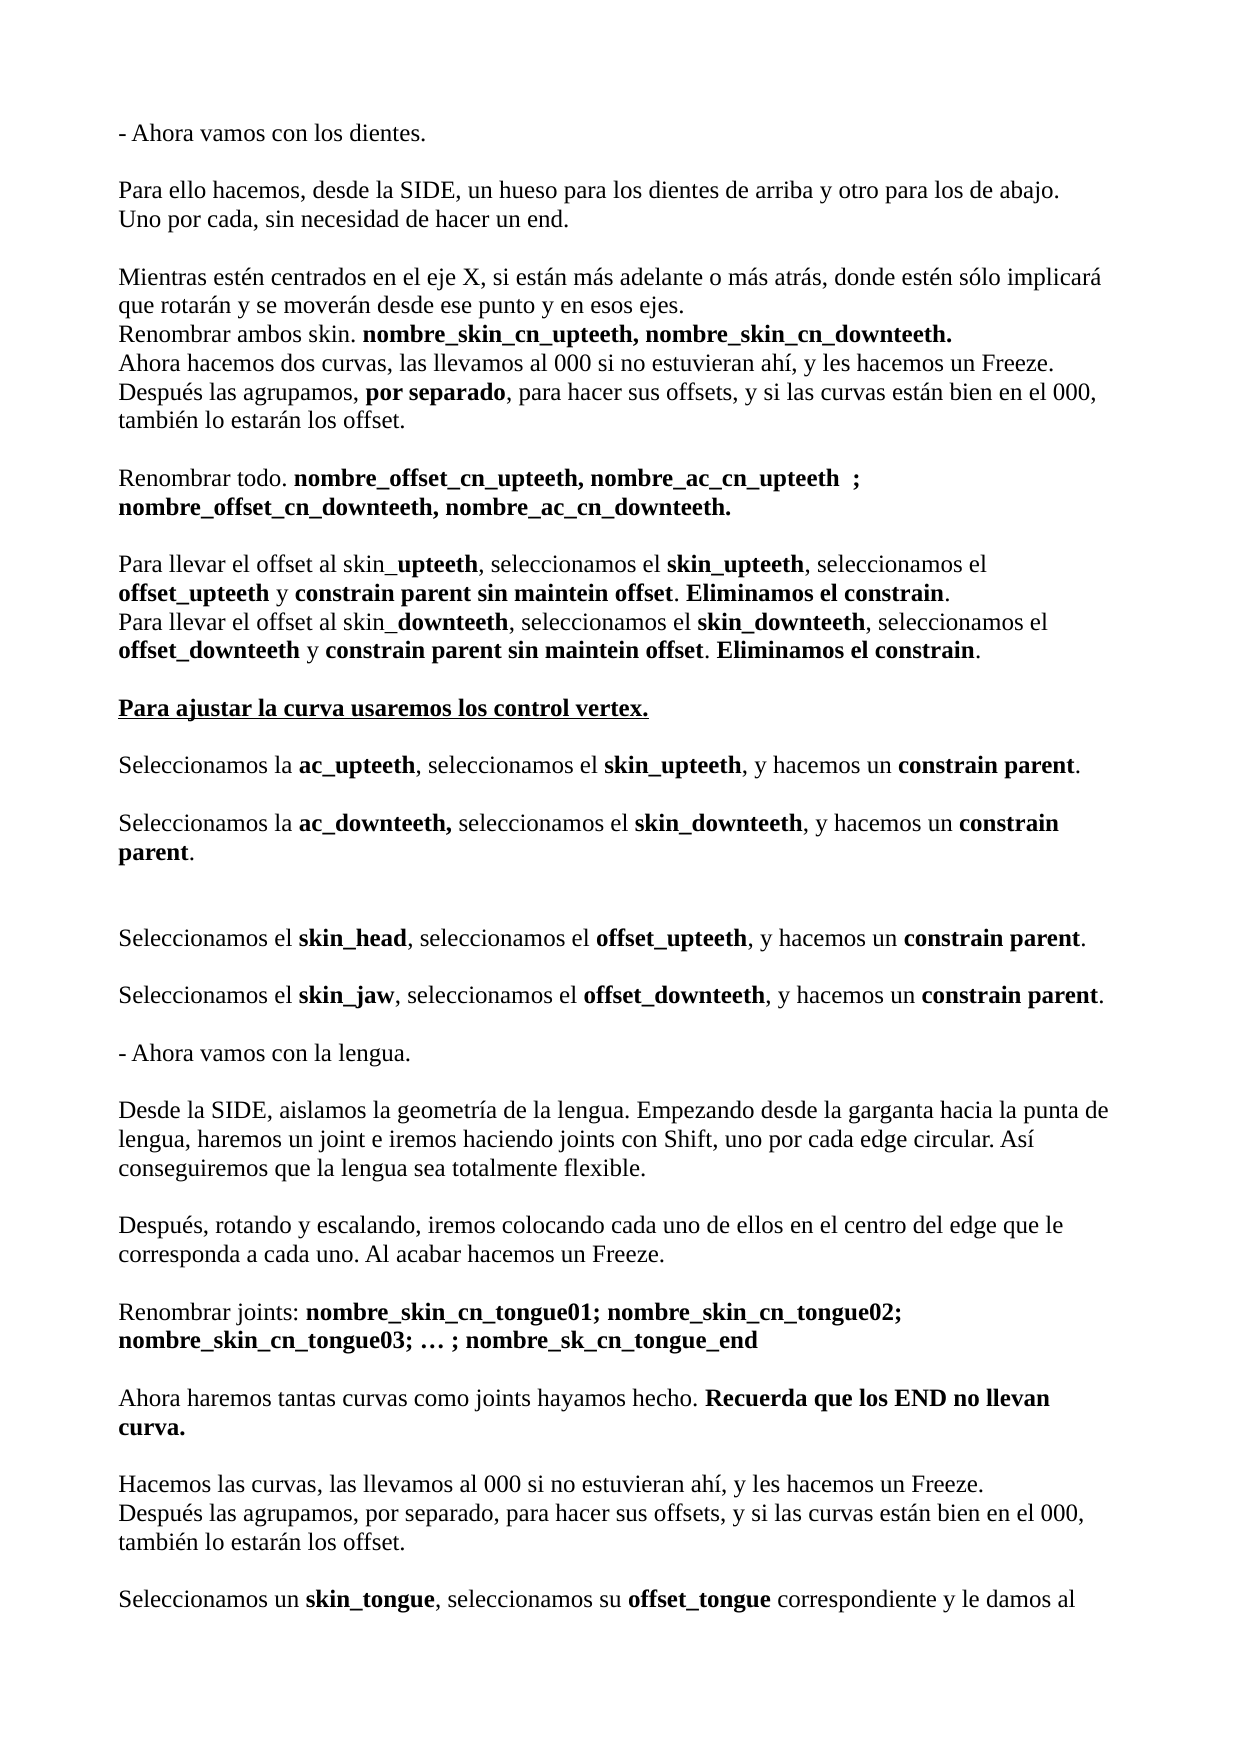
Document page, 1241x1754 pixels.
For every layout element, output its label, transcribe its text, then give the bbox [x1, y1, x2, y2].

text Después las agrupamos, por separado, para hacer sus offsets, y si las curvas están bien en el 000, también lo estarán los offset. [118, 377, 1122, 434]
text Uno por cada, sin necesidad de hacer un end. [118, 204, 1122, 233]
text - Ahora vamos con los dientes. [118, 118, 1122, 147]
text Para ello hacemos, desde la SIDE, un hueso para los dientes de arriba y otro para los de abajo. [118, 176, 1122, 204]
text - Ahora vamos con la lengua. [118, 1038, 1122, 1067]
text Para ajustar la curva usaremos los control vertex. [118, 693, 1122, 722]
text Renombrar joints: nombre_skin_cn_tongue01; nombre_skin_cn_tongue02; nombre_skin_cn_tongue03; … ; nombre_sk_cn_tongue_end [118, 1297, 1122, 1354]
text Mientras estén centrados en el eje X, si están más adelante o más atrás, donde estén sólo implicará que rotarán y se moverán desde ese punto y en esos ejes. [118, 262, 1122, 319]
text Seleccionamos la ac_downteeth, seleccionamos el skin_downteeth, y hacemos un constrain parent. [118, 808, 1122, 866]
text Hacemos las curvas, las llevamos al 000 si no estuvieran ahí, y les hacemos un Freeze. [118, 1469, 1122, 1498]
text Seleccionamos un skin_tongue, seleccionamos su offset_tongue correspondiente y le damos al [118, 1584, 1122, 1613]
text Renombrar ambos skin. nombre_skin_cn_upteeth, nombre_skin_cn_downteeth. [118, 319, 1122, 348]
text Seleccionamos la ac_upteeth, seleccionamos el skin_upteeth, y hacemos un constrain parent. [118, 751, 1122, 779]
text Para llevar el offset al skin_upteeth, seleccionamos el skin_upteeth, seleccionamos el offset_upteeth y constrain parent sin maintein offset. Eliminamos el constrain. [118, 549, 1122, 607]
text Después, rotando y escalando, iremos colocando cada uno de ellos en el centro del edge que le corresponda a cada uno. Al acabar hacemos un Freeze. [118, 1211, 1122, 1268]
text Seleccionamos el skin_jaw, seleccionamos el offset_downteeth, y hacemos un constrain parent. [118, 981, 1122, 1009]
text Ahora haremos tantas curvas como joints hayamos hecho. Recuerda que los END no llevan curva. [118, 1383, 1122, 1441]
text Después las agrupamos, por separado, para hacer sus offsets, y si las curvas están bien en el 000, también lo estarán los offset. [118, 1498, 1122, 1556]
text Desde la SIDE, aislamos la geometría de la lengua. Empezando desde la garganta hacia la punta de lengua, haremos un joint e iremos haciendo joints con Shift, uno por cada edge circular. Así conseguiremos que la lengua sea totalmente flexible. [118, 1096, 1122, 1182]
text Seleccionamos el skin_head, seleccionamos el offset_upteeth, y hacemos un constrain parent. [118, 923, 1122, 952]
text Para llevar el offset al skin_downteeth, seleccionamos el skin_downteeth, seleccionamos el offset_downteeth y constrain parent sin maintein offset. Eliminamos el constrain. [118, 607, 1122, 664]
text Renombrar todo. nombre_offset_cn_upteeth, nombre_ac_cn_upteeth ; nombre_offset_cn_downteeth, nombre_ac_cn_downteeth. [118, 463, 1122, 521]
text Ahora hacemos dos curvas, las llevamos al 000 si no estuvieran ahí, y les hacemos un Freeze. [118, 348, 1122, 377]
